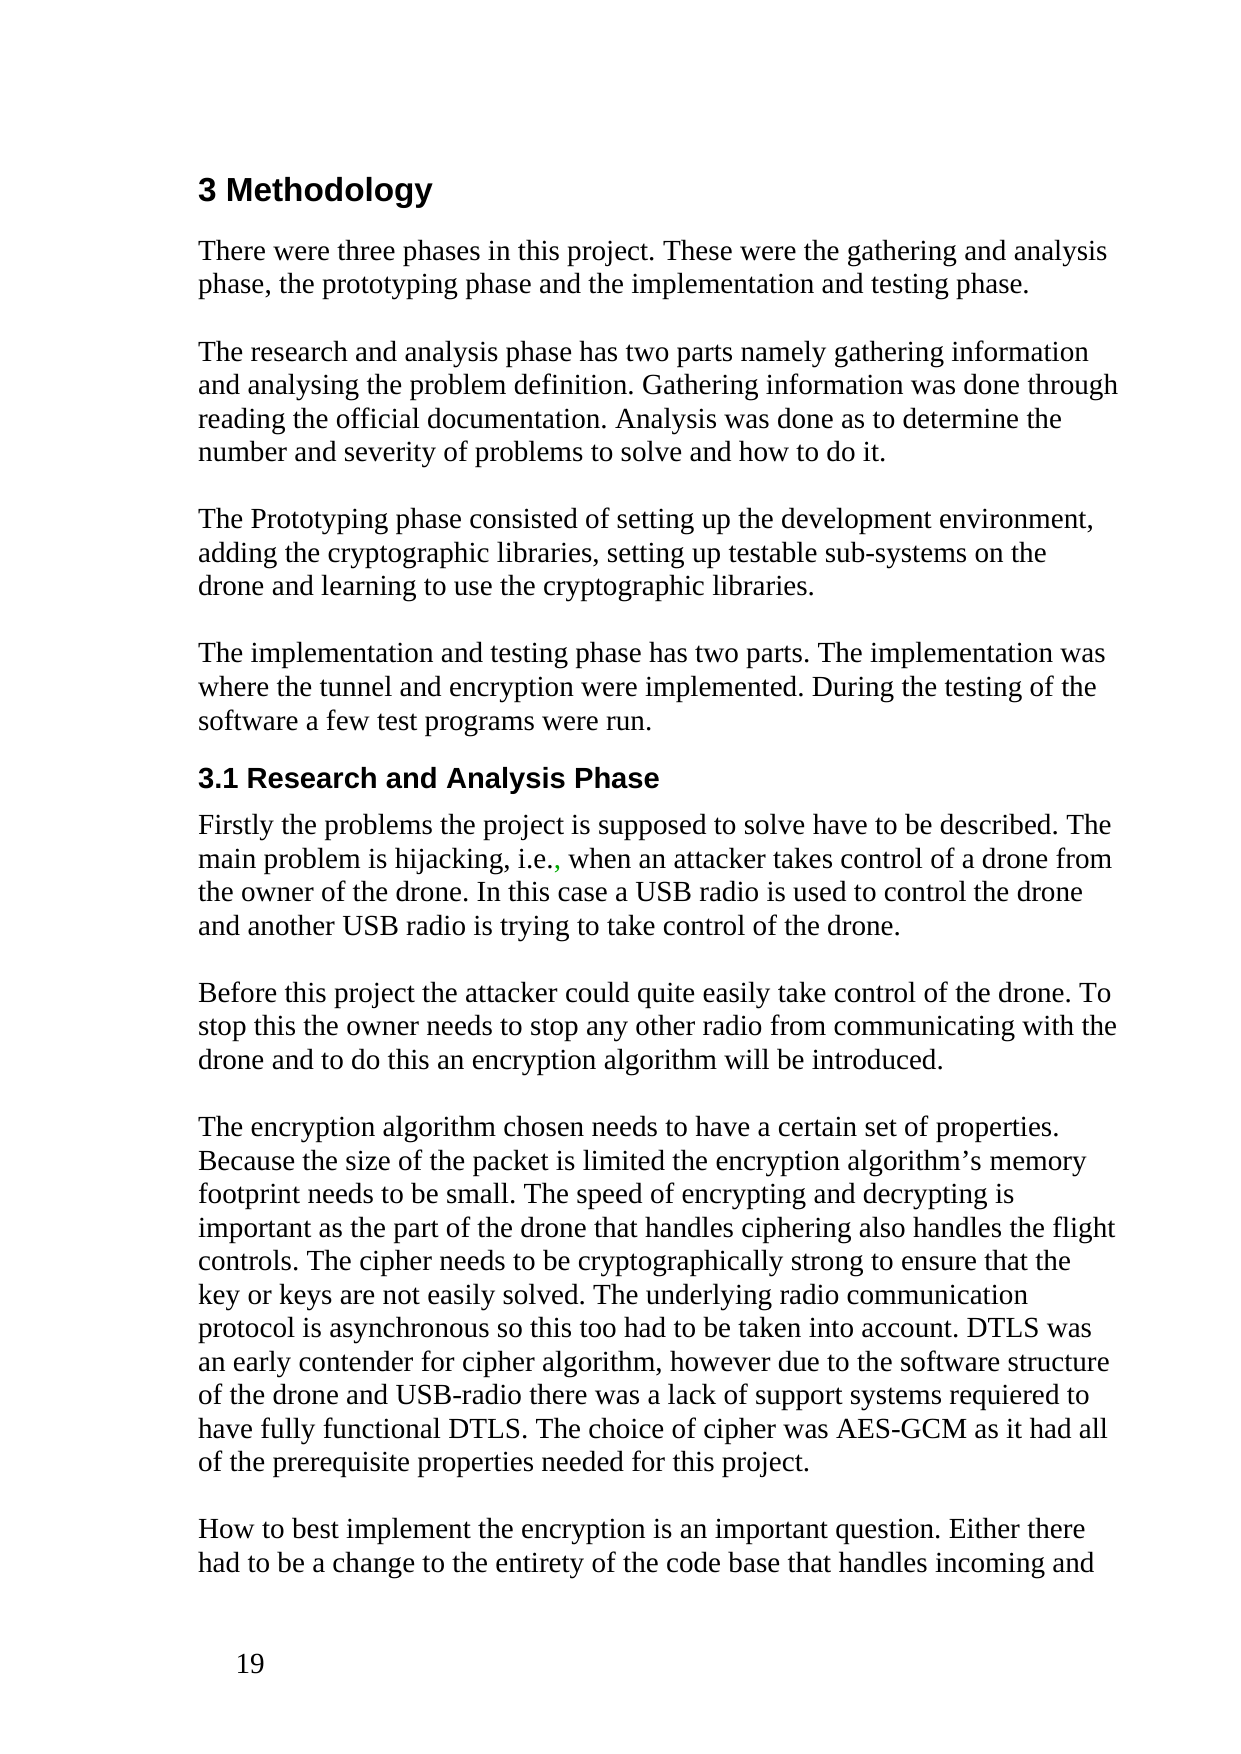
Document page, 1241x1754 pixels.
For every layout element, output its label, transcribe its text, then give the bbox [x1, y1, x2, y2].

text The research and analysis phase has two parts namely gathering information and analysing the problem definition. Gathering information was done through reading the official documentation. Analysis was done as to determine the number and severity of problems to solve and how to do it. [198, 334, 1119, 468]
text Before this project the attacker could quite easily take control of the drone. To stop this the owner needs to stop any other radio from communicating with the drone and to do this an encryption algorithm will be introduced. [198, 975, 1119, 1076]
text The encryption algorithm chosen needs to have a certain set of properties. Because the size of the packet is limited the encryption algorithm’s memory footprint needs to be small. The speed of encrypting and decrypting is important as the part of the drone that handles ciphering also handles the flight controls. The cipher needs to be cryptographically strong to ensure that the key or keys are not easily solved. The underlying radio communication protocol is asynchronous so this too had to be taken into account. DTLS was an early contender for cipher algorithm, however due to the software structure of the drone and USB-radio there was a lack of support systems requiered to have fully functional DTLS. The choice of cipher was AES-GCM as it had all of the prerequisite properties needed for this project. [198, 1109, 1119, 1478]
text The implementation and testing phase has two parts. The implementation was where the tunnel and encryption were implemented. During the testing of the software a few test programs were run. [198, 636, 1119, 736]
text There were three phases in this project. These were the gathering and analysis phase, the prototyping phase and the implementation and testing phase. [198, 233, 1119, 300]
text How to best implement the encryption is an important question. Either there had to be a change to the entirety of the code base that handles incoming and [198, 1512, 1119, 1579]
subtitle Research and Analysis Phase [198, 761, 1119, 795]
subtitle Methodology [198, 170, 1119, 208]
text Firstly the problems the project is supposed to solve have to be described. The main problem is hijacking, i.e., when an attacker takes control of a drone from the owner of the drone. In this case a USB radio is used to control the drone and another USB radio is trying to take control of the drone. [198, 807, 1119, 941]
text The Prototyping phase consisted of setting up the development environment, adding the cryptographic libraries, setting up testable sub-systems on the drone and learning to use the cryptographic libraries. [198, 501, 1119, 602]
